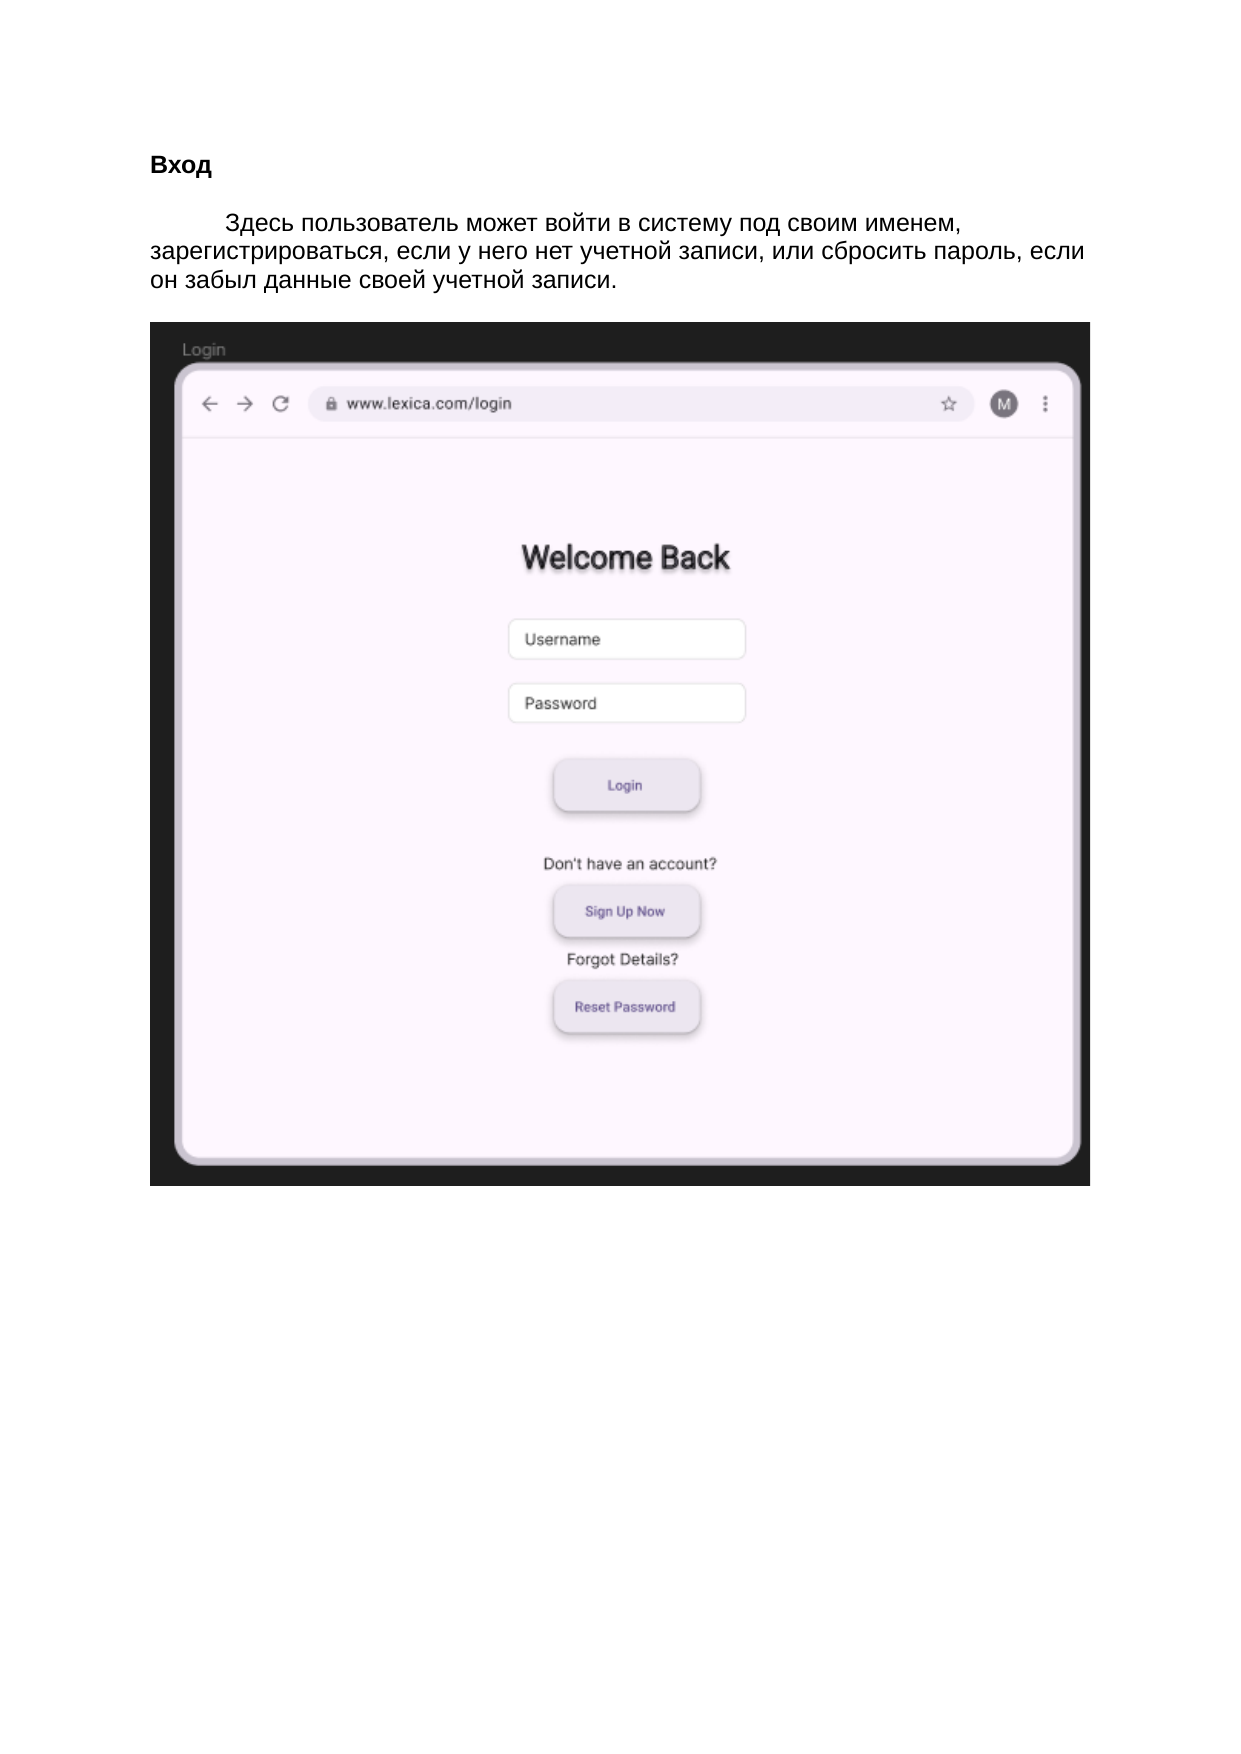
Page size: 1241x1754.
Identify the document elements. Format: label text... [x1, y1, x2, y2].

text Здесь пользователь может войти в систему под своим именем, зарегистрироваться, если у него нет учетной записи, или сбросить пароль, если он забыл данные своей учетной записи. [150, 207, 1090, 294]
text Вход [150, 150, 1090, 179]
